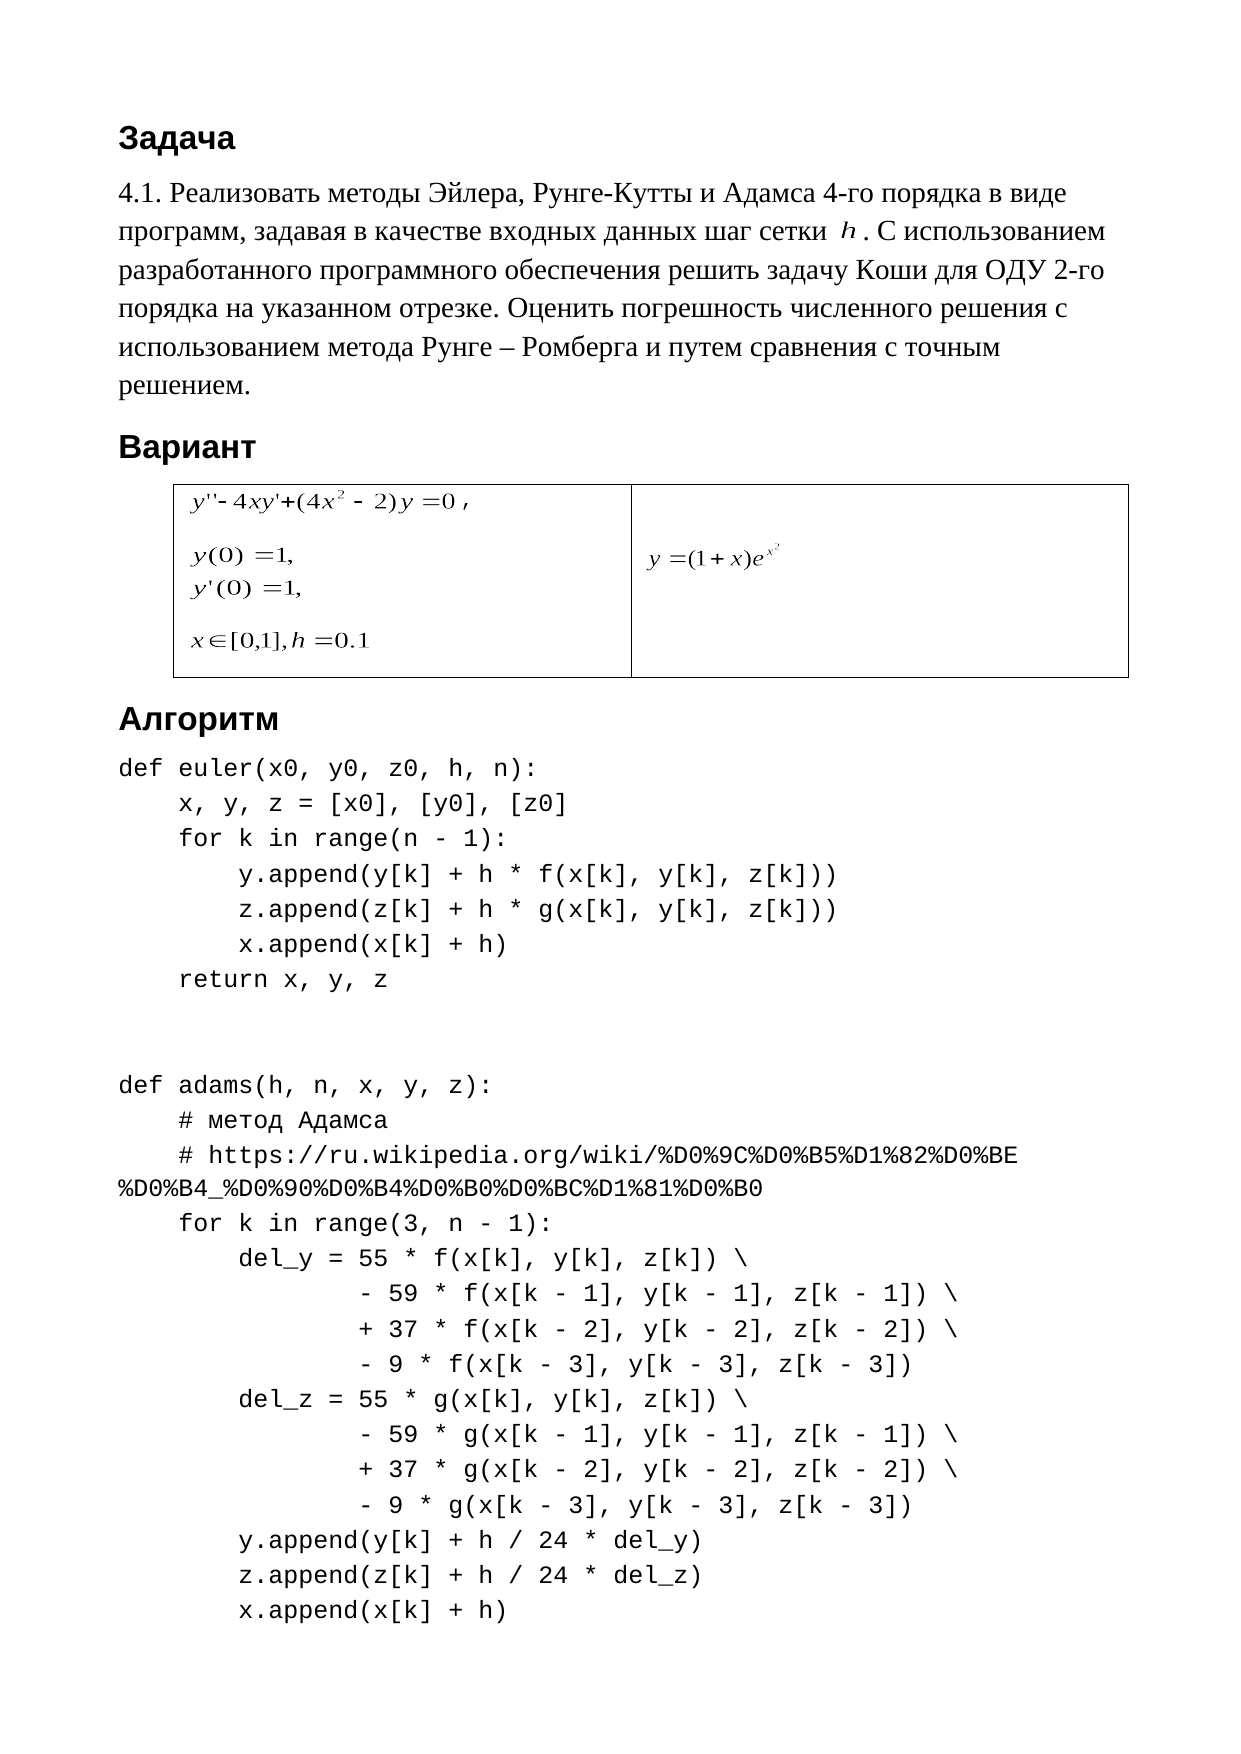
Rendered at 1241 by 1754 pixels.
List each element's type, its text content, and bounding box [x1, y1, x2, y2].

list def adams(h, n, x, y, z): [118, 1072, 1122, 1101]
table_header [632, 485, 1128, 677]
list 4.1. Реализовать методы Эйлера, Рунге-Кутты и Адамса 4-го порядка в виде программ, задавая в качестве входных данных шаг сетки . С использованием разработанного программного обеспечения решить задачу Коши для ОДУ 2-го порядка на указанном отрезке. Оценить погрешность численного решения с использованием метода Рунге – Ромберга и путем сравнения с точным решением. [118, 175, 1122, 401]
subtitle Задача [118, 118, 1122, 157]
list def euler(x0, y0, z0, h, n): [118, 756, 1122, 784]
list - 9 * f(x[k - 3], y[k - 3], z[k - 3]) [118, 1351, 1122, 1380]
list z.append(z[k] + h * g(x[k], y[k], z[k])) [118, 896, 1122, 925]
list for k in range(n - 1): [118, 826, 1122, 854]
list - 59 * f(x[k - 1], y[k - 1], z[k - 1]) \ [118, 1281, 1122, 1309]
list + 37 * f(x[k - 2], y[k - 2], z[k - 2]) \ [118, 1316, 1122, 1344]
list z.append(z[k] + h / 24 * del_z) [118, 1563, 1122, 1591]
list # https://ru.wikipedia.org/wiki/%D0%9C%D0%B5%D1%82%D0%BE%D0%B4_%D0%90%D0%B4%D0%B0%D0%BC%D1%81%D0%B0 [118, 1143, 1122, 1204]
list - 59 * g(x[k - 1], y[k - 1], z[k - 1]) \ [118, 1422, 1122, 1450]
list x, y, z = [x0], [y0], [z0] [118, 791, 1122, 819]
list for k in range(3, n - 1): [118, 1211, 1122, 1239]
list y.append(y[k] + h / 24 * del_y) [118, 1527, 1122, 1556]
subtitle Алгоритм [118, 699, 1122, 737]
list y.append(y[k] + h * f(x[k], y[k], z[k])) [118, 861, 1122, 889]
list x.append(x[k] + h) [118, 1598, 1122, 1626]
list # метод Адамса [118, 1108, 1122, 1136]
list - 9 * g(x[k - 3], y[k - 3], z[k - 3]) [118, 1492, 1122, 1521]
table_header , [174, 485, 631, 677]
list del_y = 55 * f(x[k], y[k], z[k]) \ [118, 1246, 1122, 1274]
subtitle Вариант [118, 427, 1122, 465]
list x.append(x[k] + h) [118, 932, 1122, 960]
list + 37 * g(x[k - 2], y[k - 2], z[k - 2]) \ [118, 1457, 1122, 1485]
list del_z = 55 * g(x[k], y[k], z[k]) \ [118, 1387, 1122, 1415]
list return x, y, z [118, 967, 1122, 995]
